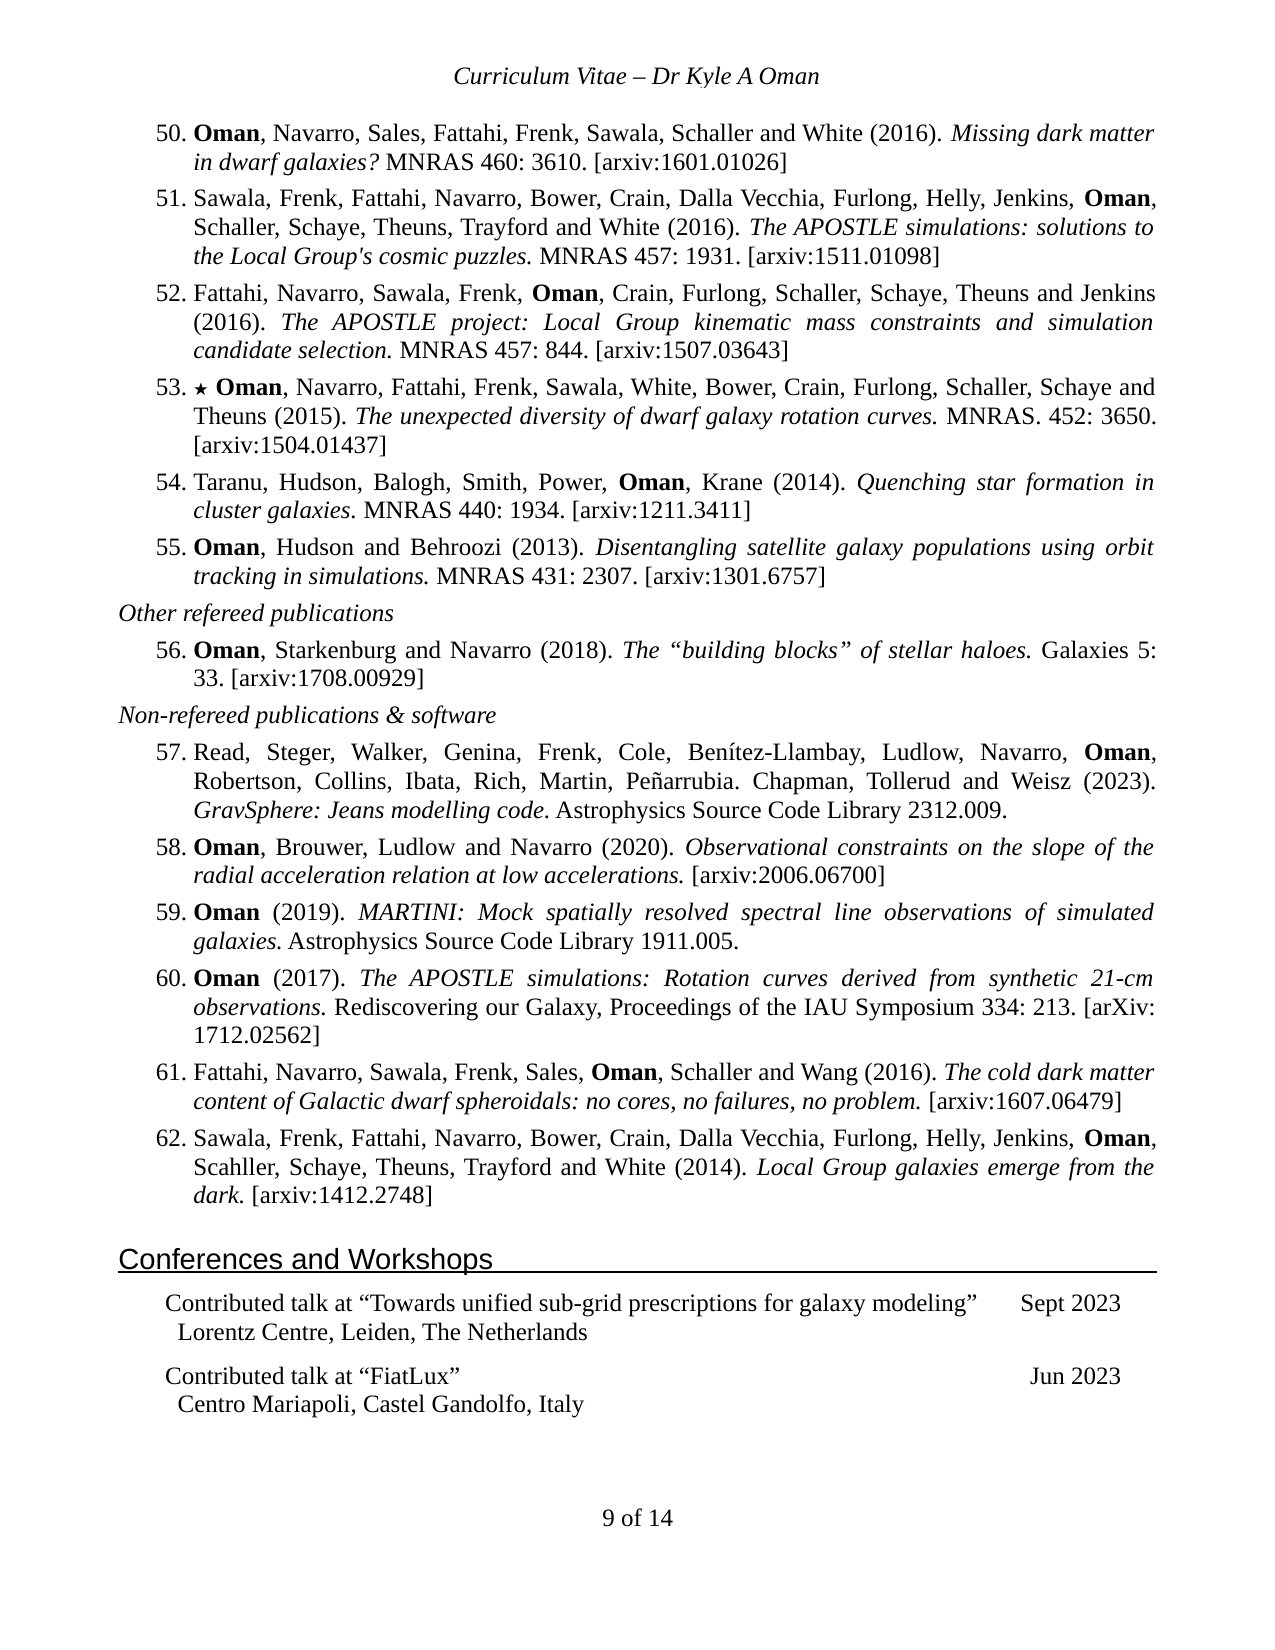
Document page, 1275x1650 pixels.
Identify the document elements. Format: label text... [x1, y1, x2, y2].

text Contributed talk at “FiatLux” Jun 2023 Centro Mariapoli, Castel Gandolfo, Italy [118, 1361, 1157, 1418]
list Fattahi, Navarro, Sawala, Frenk, Sales, Oman, Schaller and Wang (2016). The cold dark matter content of Galactic dwarf spheroidals: no cores, no failures, no problem. [arxiv:1607.06479] [156, 1057, 1157, 1115]
list Oman (2019). MARTINI: Mock spatially resolved spectral line observations of simulated galaxies. Astrophysics Source Code Library 1911.005. [156, 897, 1157, 955]
list Oman, Brouwer, Ludlow and Navarro (2020). Observational constraints on the slope of the radial acceleration relation at low accelerations. [arxiv:2006.06700] [156, 832, 1157, 889]
list ★ Oman, Navarro, Fattahi, Frenk, Sawala, White, Bower, Crain, Furlong, Schaller, Schaye and Theuns (2015). The unexpected diversity of dwarf galaxy rotation curves. MNRAS. 452: 3650. [arxiv:1504.01437] [156, 372, 1157, 458]
list Oman, Starkenburg and Navarro (2018). The “building blocks” of stellar haloes. Galaxies 5: 33. [arxiv:1708.00929] [156, 635, 1157, 692]
list Sawala, Frenk, Fattahi, Navarro, Bower, Crain, Dalla Vecchia, Furlong, Helly, Jenkins, Oman, Schaller, Schaye, Theuns, Trayford and White (2016). The APOSTLE simulations: solutions to the Local Group's cosmic puzzles. MNRAS 457: 1931. [arxiv:1511.01098] [156, 183, 1157, 270]
list Fattahi, Navarro, Sawala, Frenk, Oman, Crain, Furlong, Schaller, Schaye, Theuns and Jenkins (2016). The APOSTLE project: Local Group kinematic mass constraints and simulation candidate selection. MNRAS 457: 844. [arxiv:1507.03643] [156, 278, 1157, 364]
text Other refereed publications [118, 598, 1157, 627]
list Oman (2017). The APOSTLE simulations: Rotation curves derived from synthetic 21-cm observations. Rediscovering our Galaxy, Proceedings of the IAU Symposium 334: 213. [arXiv: 1712.02562] [156, 963, 1157, 1049]
list Taranu, Hudson, Balogh, Smith, Power, Oman, Krane (2014). Quenching star formation in cluster galaxies. MNRAS 440: 1934. [arxiv:1211.3411] [156, 467, 1157, 524]
list Read, Steger, Walker, Genina, Frenk, Cole, Benítez-Llambay, Ludlow, Navarro, Oman, Robertson, Collins, Ibata, Rich, Martin, Peñarrubia. Chapman, Tollerud and Weisz (2023). GravSphere: Jeans modelling code. Astrophysics Source Code Library 2312.009. [156, 737, 1157, 823]
subtitle Conferences and Workshops [118, 1242, 1157, 1271]
list Oman, Hudson and Behroozi (2013). Disentangling satellite galaxy populations using orbit tracking in simulations. MNRAS 431: 2307. [arxiv:1301.6757] [156, 532, 1157, 590]
list Oman, Navarro, Sales, Fattahi, Frenk, Sawala, Schaller and White (2016). Missing dark matter in dwarf galaxies? MNRAS 460: 3610. [arxiv:1601.01026] [156, 118, 1157, 175]
list Non-refereed publications & software [118, 700, 1157, 729]
list Sawala, Frenk, Fattahi, Navarro, Bower, Crain, Dalla Vecchia, Furlong, Helly, Jenkins, Oman, Scahller, Schaye, Theuns, Trayford and White (2014). Local Group galaxies emerge from the dark. [arxiv:1412.2748] [156, 1123, 1157, 1209]
text Contributed talk at “Towards unified sub-grid prescriptions for galaxy modeling” Sept 2023 Lorentz Centre, Leiden, The Netherlands [118, 1288, 1157, 1346]
